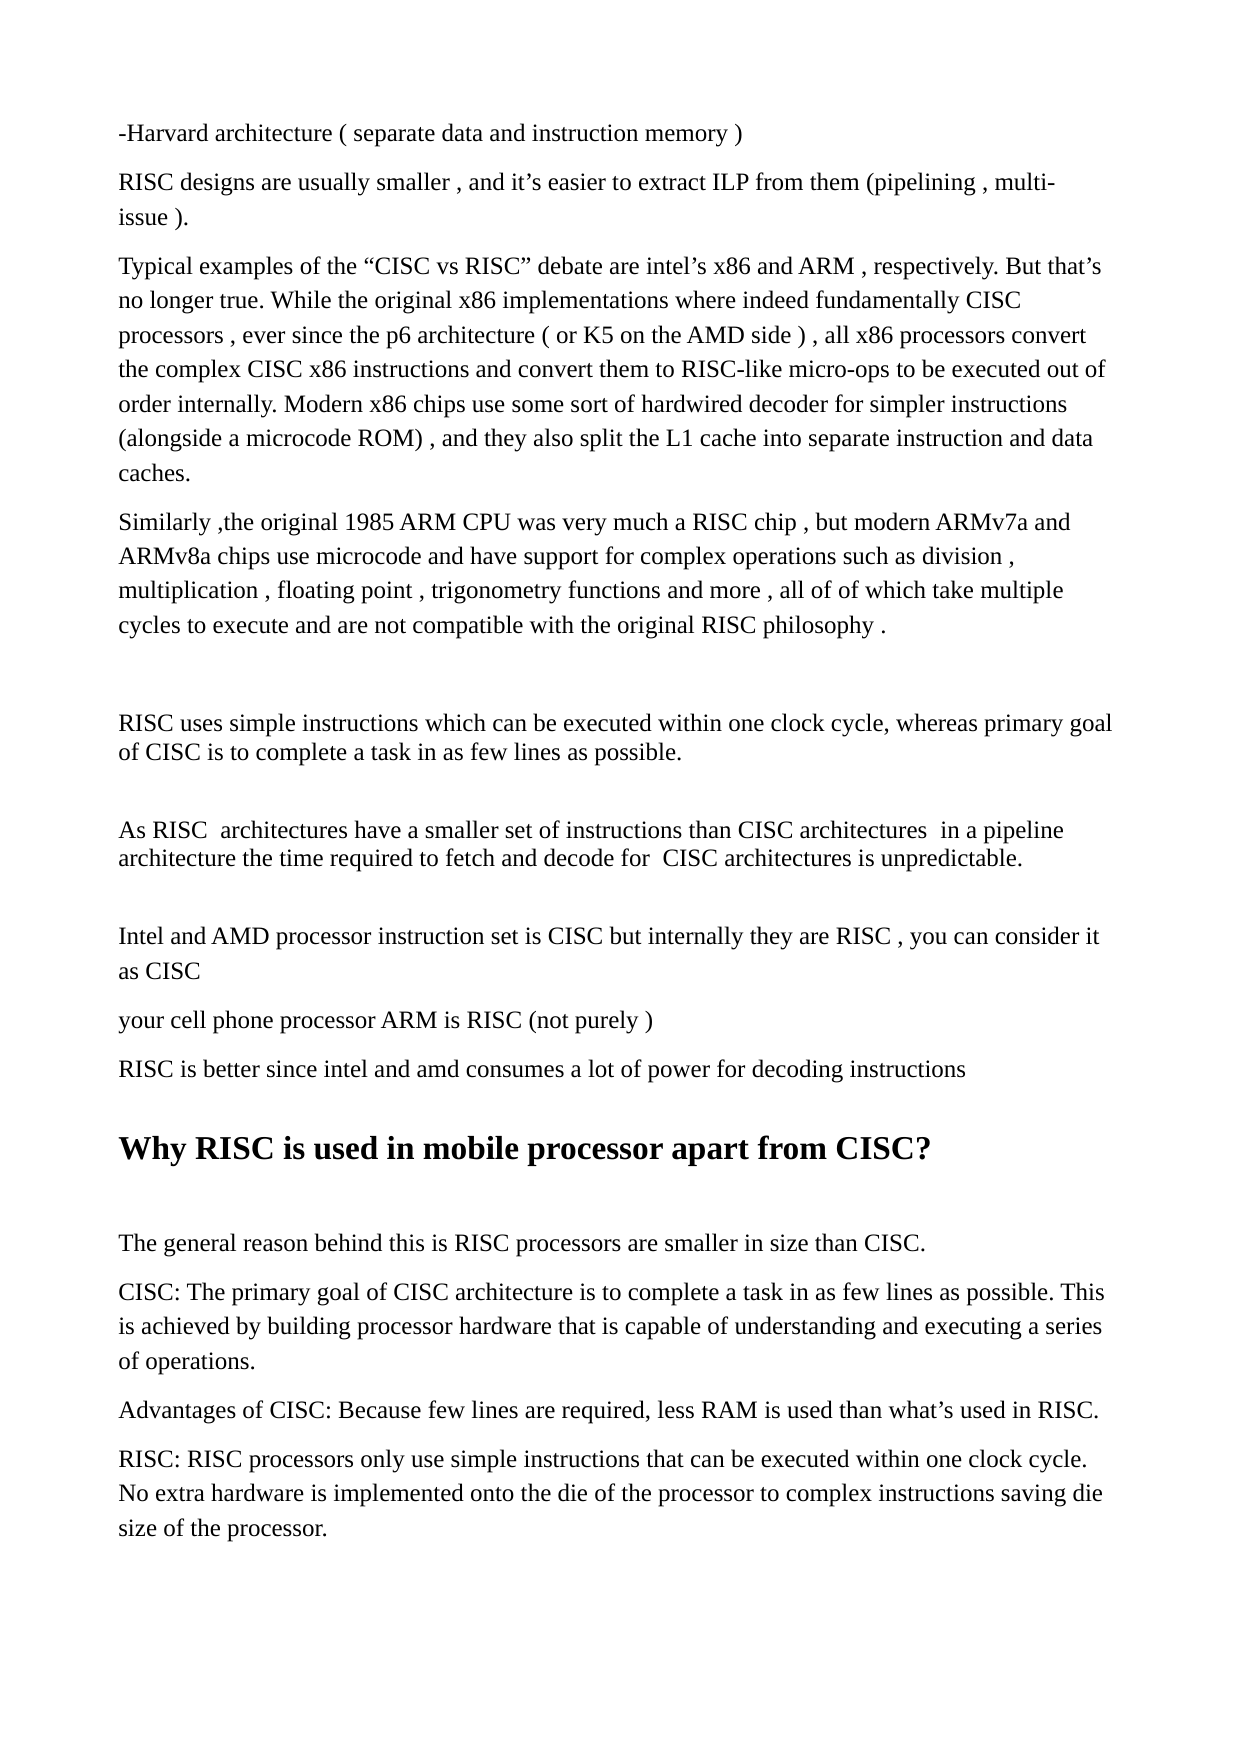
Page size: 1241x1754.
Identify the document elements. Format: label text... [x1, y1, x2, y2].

text RISC is better since intel and amd consumes a lot of power for decoding instructions [118, 1054, 1122, 1083]
text -Harvard architecture ( separate data and instruction memory ) [118, 118, 1122, 147]
text As RISC architectures have a smaller set of instructions than CISC architectures in a pipeline architecture the time required to fetch and decode for CISC architectures is unpredictable. [118, 815, 1122, 872]
text CISC: The primary goal of CISC architecture is to complete a task in as few lines as possible. This is achieved by building processor hardware that is capable of understanding and executing a series of operations. [118, 1277, 1122, 1375]
text Similarly ,the original 1985 ARM CPU was very much a RISC chip , but modern ARMv7a and ARMv8a chips use microcode and have support for complex operations such as division , multiplication , floating point , trigonometry functions and more , all of of which take multiple cycles to execute and are not compatible with the original RISC philosophy . [118, 507, 1122, 639]
text your cell phone processor ARM is RISC (not purely ) [118, 1005, 1122, 1034]
subtitle Why RISC is used in mobile processor apart from CISC? [118, 1128, 1122, 1166]
text Advantages of CISC: Because few lines are required, less RAM is used than what’s used in RISC. [118, 1395, 1122, 1424]
text The general reason behind this is RISC processors are smaller in size than CISC. [118, 1228, 1122, 1257]
text Typical examples of the “CISC vs RISC” debate are intel’s x86 and ARM , respectively. But that’s no longer true. While the original x86 implementations where indeed fundamentally CISC processors , ever since the p6 architecture ( or K5 on the AMD side ) , all x86 processors convert the complex CISC x86 instructions and convert them to RISC-like micro-ops to be executed out of order internally. Modern x86 chips use some sort of hardwired decoder for simpler instructions (alongside a microcode ROM) , and they also split the L1 cache into separate instruction and data caches. [118, 251, 1122, 486]
text RISC designs are usually smaller , and it’s easier to extract ILP from them (pipelining , multi-issue ). [118, 167, 1122, 230]
text Intel and AMD processor instruction set is CISC but internally they are RISC , you can consider it as CISC [118, 921, 1122, 984]
text RISC: RISC processors only use simple instructions that can be executed within one clock cycle. No extra hardware is implemented onto the die of the processor to complex instructions saving die size of the processor. [118, 1444, 1122, 1542]
text RISC uses simple instructions which can be executed within one clock cycle, whereas primary goal of CISC is to complete a task in as few lines as possible. [118, 708, 1122, 766]
